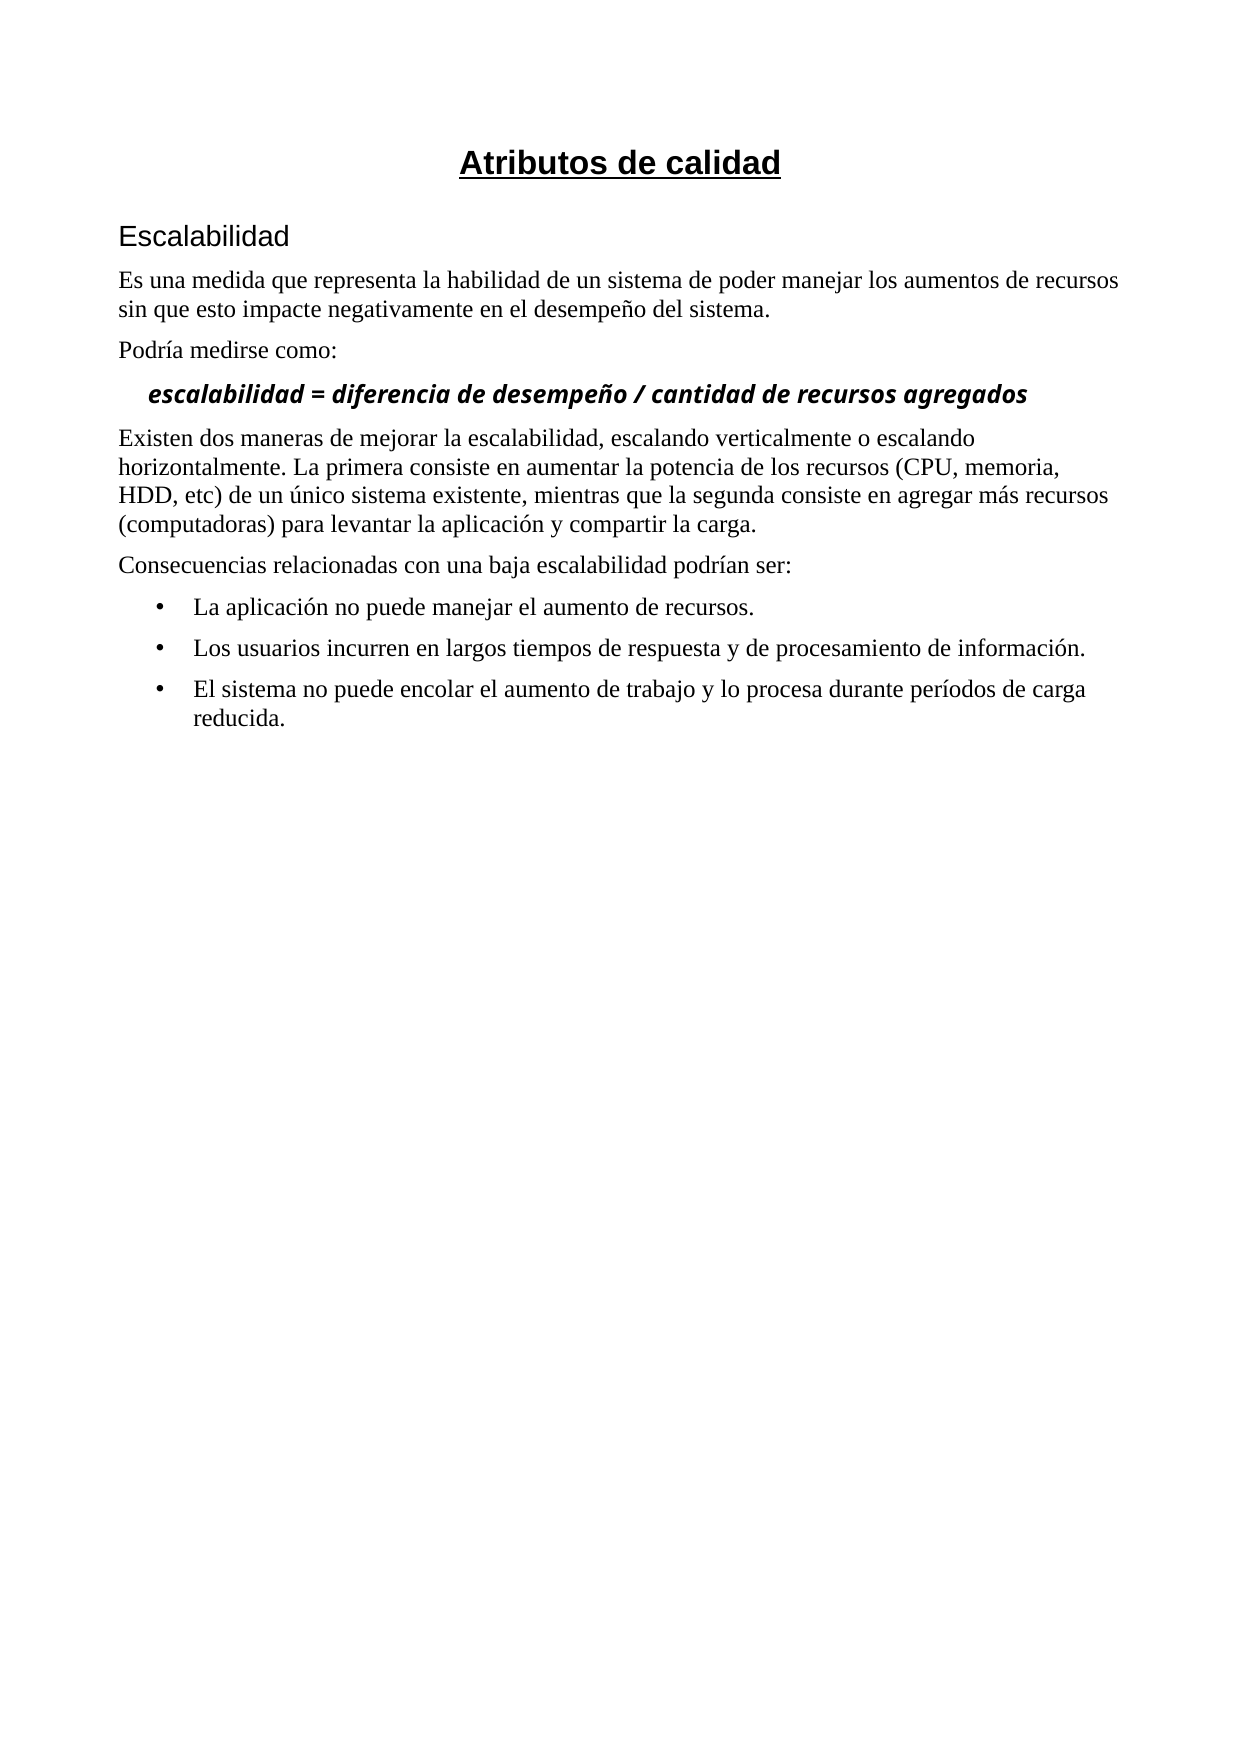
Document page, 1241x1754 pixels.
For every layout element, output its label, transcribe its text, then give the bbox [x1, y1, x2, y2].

text Existen dos maneras de mejorar la escalabilidad, escalando verticalmente o escalando horizontalmente. La primera consiste en aumentar la potencia de los recursos (CPU, memoria, HDD, etc) de un único sistema existente, mientras que la segunda consiste en agregar más recursos (computadoras) para levantar la aplicación y compartir la carga. [118, 423, 1122, 538]
text Es una medida que representa la habilidad de un sistema de poder manejar los aumentos de recursos sin que esto impacte negativamente en el desempeño del sistema. [118, 265, 1122, 323]
text Consecuencias relacionadas con una baja escalabilidad podrían ser: [118, 551, 1122, 579]
text escalabilidad = diferencia de desempeño / cantidad de recursos agregados [148, 377, 1122, 411]
list Los usuarios incurren en largos tiempos de respuesta y de procesamiento de información. [156, 633, 1122, 662]
subtitle Atributos de calidad [118, 143, 1122, 182]
list El sistema no puede encolar el aumento de trabajo y lo procesa durante períodos de carga reducida. [156, 674, 1122, 732]
text Podría medirse como: [118, 335, 1122, 364]
subtitle Escalabilidad [118, 219, 1122, 253]
list La aplicación no puede manejar el aumento de recursos. [156, 592, 1122, 621]
